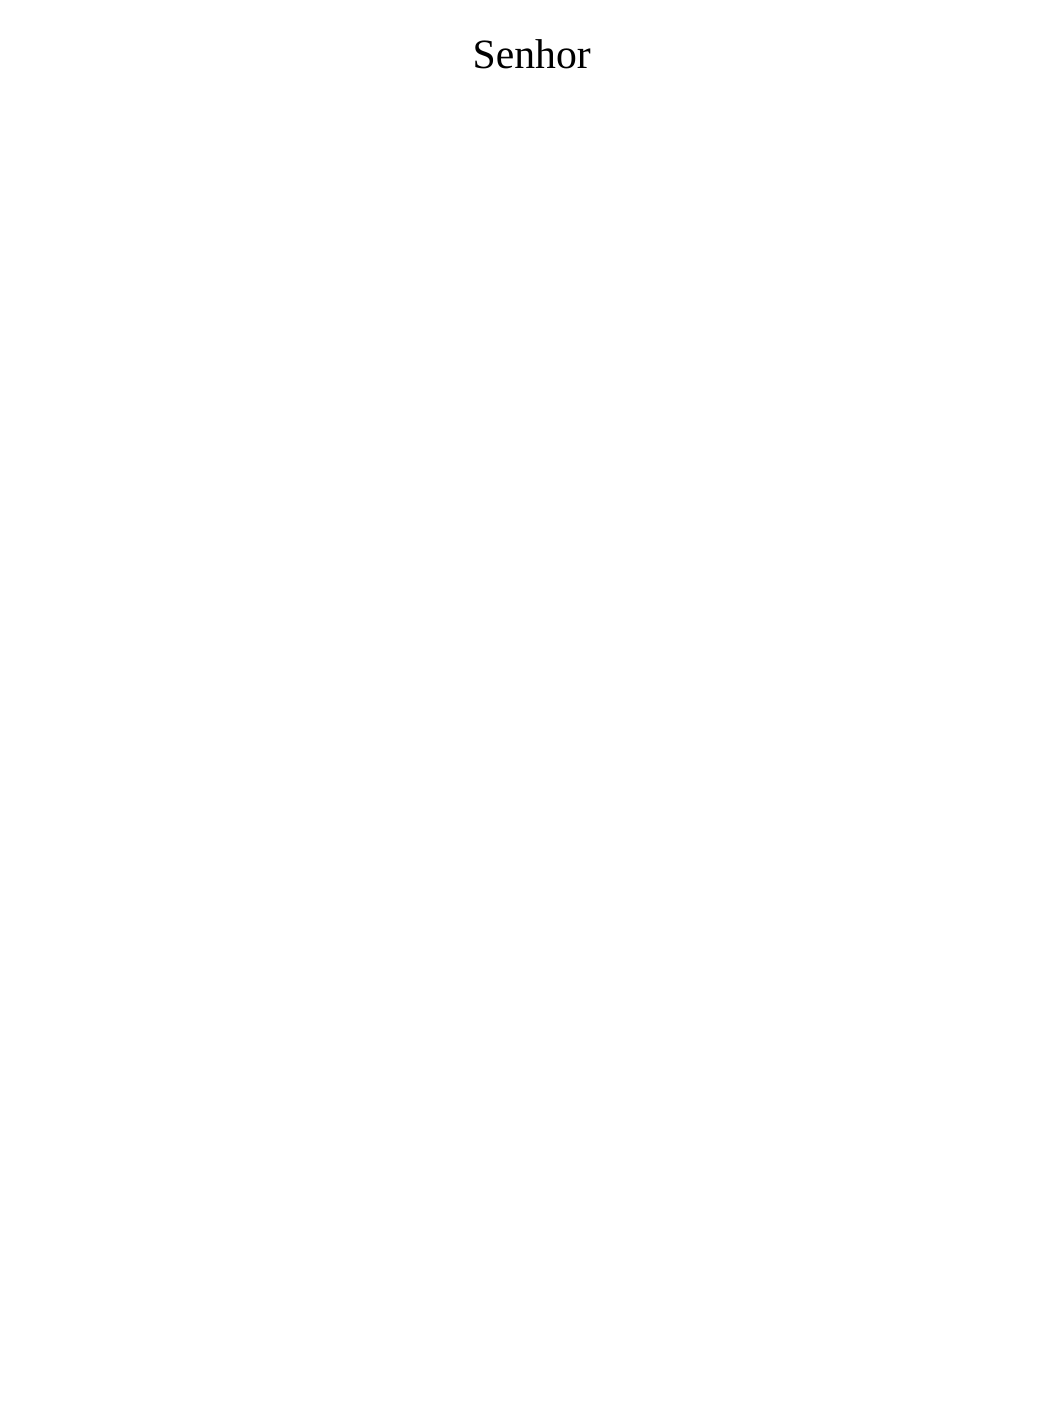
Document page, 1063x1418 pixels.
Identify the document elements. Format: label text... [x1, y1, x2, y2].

text Senhor [29, 29, 1033, 77]
